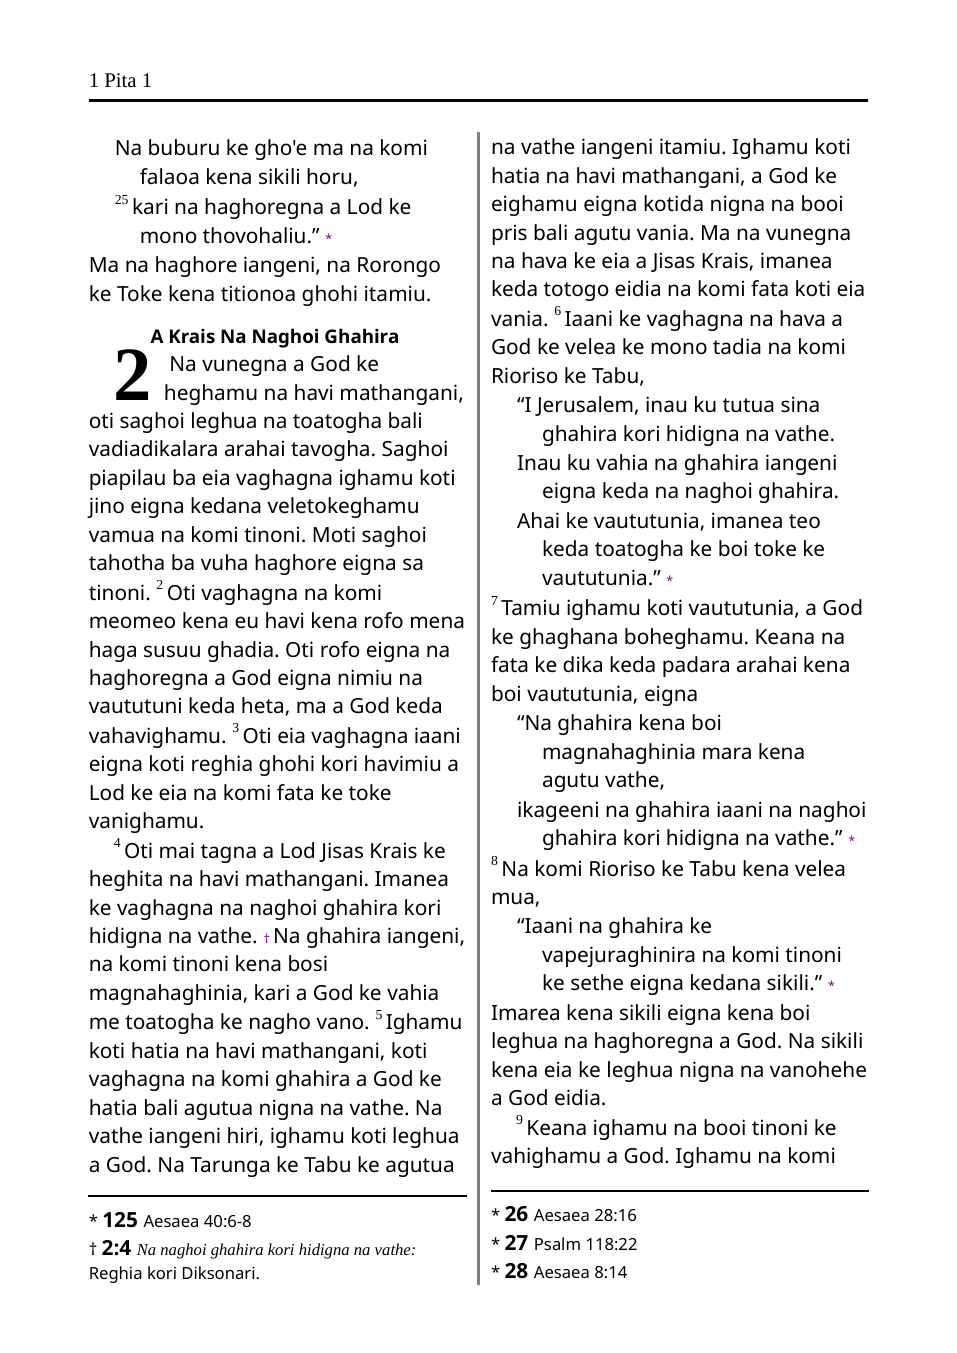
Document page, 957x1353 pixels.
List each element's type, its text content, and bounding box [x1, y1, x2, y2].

text Inau ku vahia na ghahira iangeni eigna keda na naghoi ghahira. [517, 447, 867, 505]
text “Na ghahira kena boi magnahaghinia mara kena agutu vathe, [517, 708, 867, 794]
text 125 Aesaea 40:6-8 [88, 1205, 466, 1233]
text 7 Tamiu ighamu koti vaututunia, a God ke ghaghana boheghamu. Keana na fata ke dika keda padara arahai kena boi vaututunia, eigna [491, 592, 868, 707]
text “Iaani na ghahira ke vapejuraghinira na komi tinoni ke sethe eigna kedana sikili.” [517, 912, 867, 997]
text 28 Aesaea 8:14 [491, 1256, 868, 1284]
text 2:4 Na naghoi ghahira kori hidigna na vathe: Reghia kori Diksonari. [88, 1233, 466, 1284]
text 4 Oti mai tagna a Lod Jisas Krais ke heghita na havi mathangani. Imanea ke vaghagna na naghoi ghahira kori hidigna na vathe. Na ghahira iangeni, na komi tinoni kena bosi magnahaghinia, kari a God ke vahia me toatogha ke nagho vano. 5 Ighamu koti hatia na havi mathangani, koti vaghagna na komi ghahira a God ke hatia bali agutua nigna na vathe. Na vathe iangeni hiri, ighamu koti leghua a God. Na Tarunga ke Tabu ke agutua [88, 835, 466, 1178]
text 9 Keana ighamu na booi tinoni ke vahighamu a God. Ighamu na komi [491, 1112, 868, 1169]
text na vathe iangeni itamiu. Ighamu koti hatia na havi mathangani, a God ke eighamu eigna kotida nigna na booi pris bali agutu vania. Ma na vunegna na hava ke eia a Jisas Krais, imanea keda totogo eidia na komi fata koti eia vania. 6 Iaani ke vaghagna na hava a God ke velea ke mono tadia na komi Rioriso ke Tabu, [491, 132, 868, 389]
text ikageeni na ghahira iaani na naghoi ghahira kori hidigna na vathe.” [517, 794, 867, 852]
text 25 kari na haghoregna a Lod ke mono thovohaliu.” [115, 190, 465, 249]
text Ahai ke vaututunia, imanea teo keda toatogha ke boi toke ke vaututunia.” [517, 505, 867, 591]
text “I Jerusalem, inau ku tutua sina ghahira kori hidigna na vathe. [517, 390, 867, 447]
text 27 Psalm 118:22 [491, 1228, 868, 1256]
text A Krais Na Naghoi Ghahira [88, 324, 466, 349]
text 8 Na komi Rioriso ke Tabu kena velea mua, [491, 853, 868, 911]
text 26 Aesaea 28:16 [491, 1199, 868, 1228]
text Ma na haghore iangeni, na Rorongo ke Toke kena titionoa ghohi itamiu. [88, 250, 466, 307]
text 2 1 Na vunegna a God ke heghamu na havi mathangani, oti saghoi leghua na toatogha bali vadiadikalara arahai tavogha. Saghoi piapilau ba eia vaghagna ighamu koti jino eigna kedana veletokeghamu vamua na komi tinoni. Moti saghoi tahotha ba vuha haghore eigna sa tinoni. 2 Oti vaghagna na komi meomeo kena eu havi kena rofo mena haga susuu ghadia. Oti rofo eigna na haghoregna a God eigna nimiu na vaututuni keda heta, ma a God keda vahavighamu. 3 Oti eia vaghagna iaani eigna koti reghia ghohi kori havimiu a Lod ke eia na komi fata ke toke vanighamu. [88, 349, 466, 835]
text Imarea kena sikili eigna kena boi leghua na haghoregna a God. Na sikili kena eia ke leghua nigna na vanohehe a God eidia. [491, 998, 868, 1112]
text Na buburu ke gho'e ma na komi falaoa kena sikili horu, [115, 133, 465, 190]
